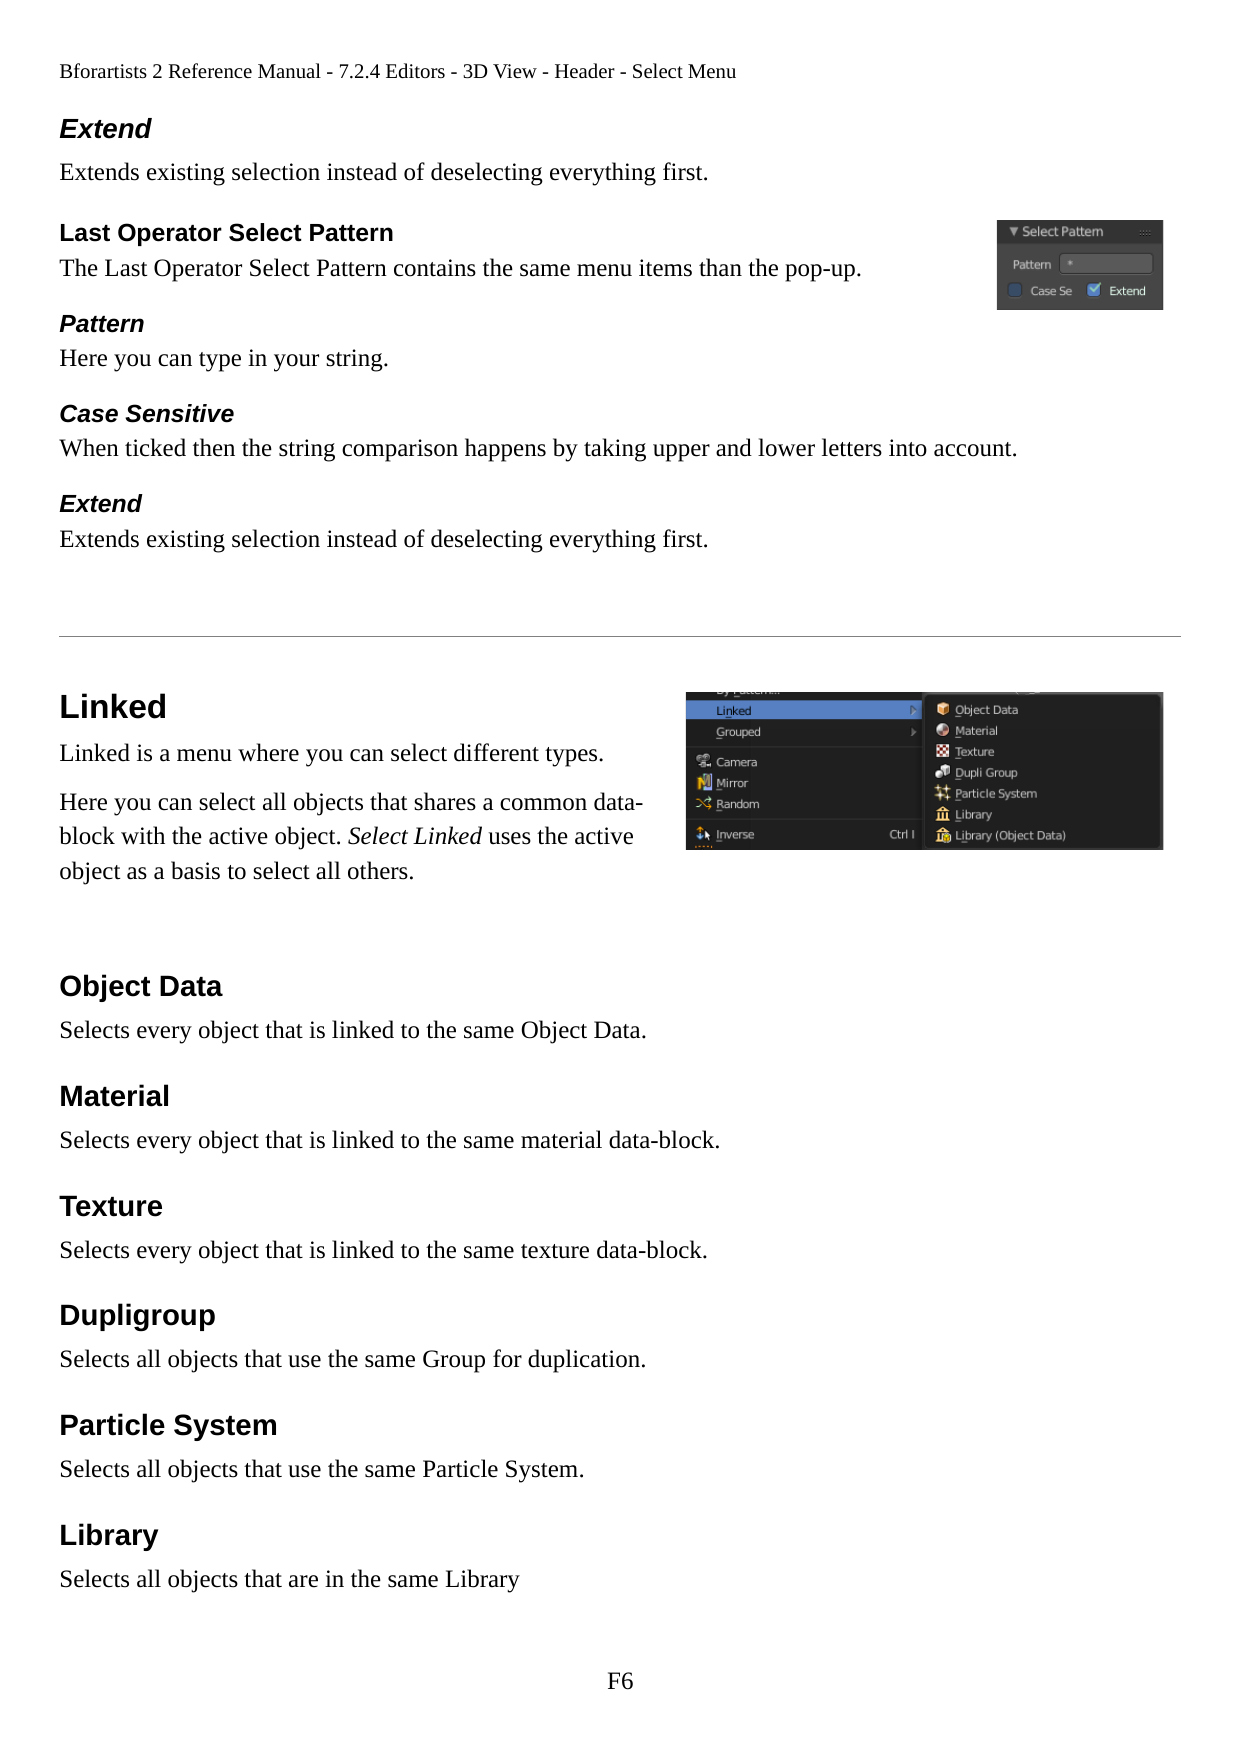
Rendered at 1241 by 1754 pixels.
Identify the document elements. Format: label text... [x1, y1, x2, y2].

text When ticked then the string comparison happens by taking upper and lower letters into account. [59, 433, 1181, 462]
subtitle Last Operator Select Pattern [59, 218, 1181, 247]
subtitle Texture [59, 1188, 1181, 1222]
text Linked is a menu where you can select different types. [59, 738, 685, 767]
subtitle Linked [59, 687, 1181, 725]
text The Last Operator Select Pattern contains the same menu items than the pop-up. [59, 253, 996, 282]
subtitle Pattern [59, 309, 1181, 337]
text Extends existing selection instead of deselecting everything first. [59, 157, 1181, 186]
subtitle Case Sensitive [59, 399, 1181, 427]
text Selects every object that is linked to the same material data-block. [59, 1125, 1181, 1153]
subtitle Material [59, 1078, 1181, 1112]
text Here you can select all objects that shares a common data-block with the active object. Select Linked uses the active object as a basis to select all others. [59, 787, 1181, 885]
text Selects all objects that use the same Group for duplication. [59, 1344, 1181, 1373]
text Selects all objects that use the same Particle System. [59, 1454, 1181, 1483]
subtitle Dupligroup [59, 1298, 1181, 1332]
subtitle Particle System [59, 1408, 1181, 1442]
text Selects every object that is linked to the same Object Data. [59, 1015, 1181, 1044]
subtitle Extend [59, 489, 1181, 517]
text Extends existing selection instead of deselecting everything first. [59, 524, 1181, 552]
picture [996, 220, 1164, 310]
text Selects every object that is linked to the same texture data-block. [59, 1235, 1181, 1263]
subtitle Extend [59, 113, 1181, 144]
text Selects all objects that are in the same Library [59, 1564, 1181, 1593]
subtitle Object Data [59, 969, 1181, 1002]
text Here you can type in your string. [59, 343, 1181, 372]
picture [685, 692, 1164, 850]
subtitle Library [59, 1518, 1181, 1552]
